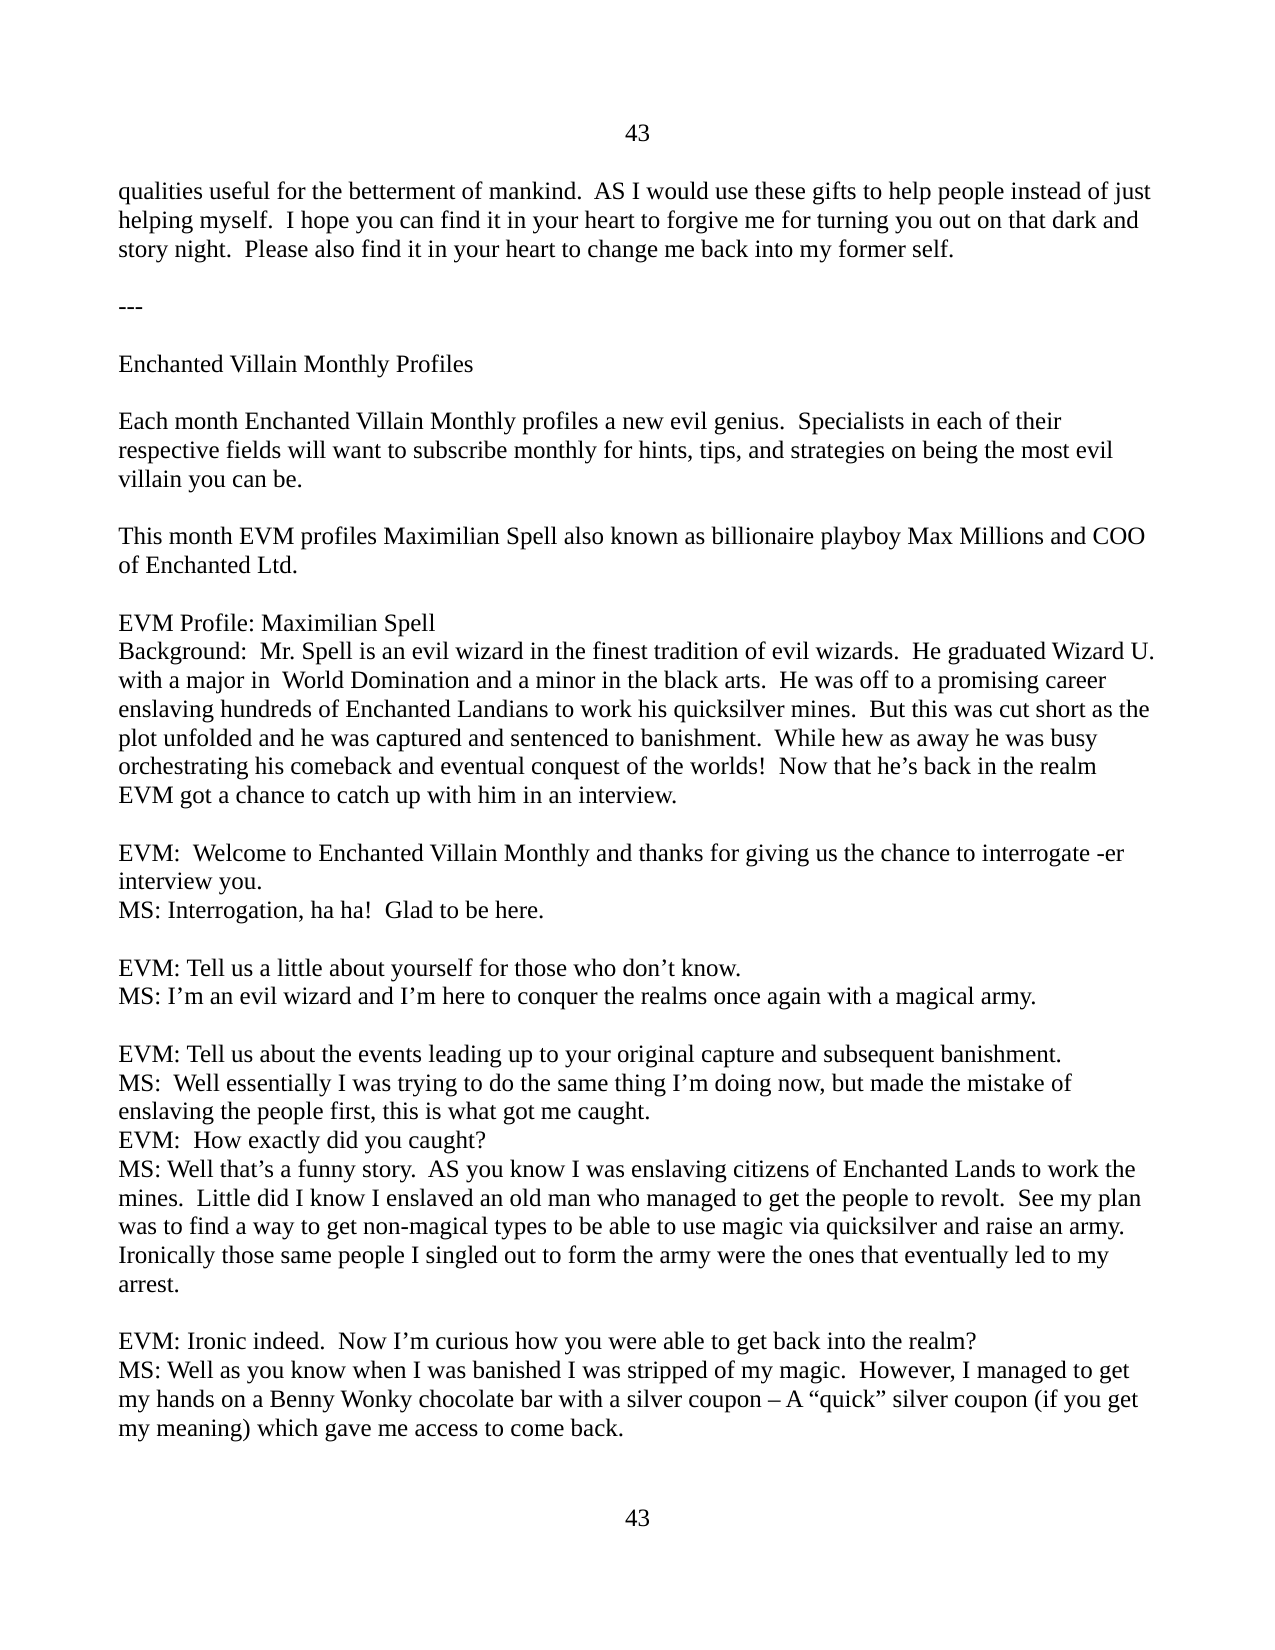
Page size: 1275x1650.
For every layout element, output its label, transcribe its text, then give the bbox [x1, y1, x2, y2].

text Enchanted Villain Monthly Profiles [118, 349, 1157, 378]
text MS: Well that’s a funny story. AS you know I was enslaving citizens of Enchanted Lands to work the mines. Little did I know I enslaved an old man who managed to get the people to revolt. See my plan was to find a way to get non-magical types to be able to use magic via quicksilver and raise an army. Ironically those same people I singled out to form the army were the ones that eventually led to my arrest. [118, 1154, 1157, 1298]
text MS: I’m an evil wizard and I’m here to conquer the realms once again with a magical army. [118, 981, 1157, 1010]
text EVM: Tell us a little about yourself for those who don’t know. [118, 953, 1157, 981]
text MS: Well essentially I was trying to do the same thing I’m doing now, but made the mistake of enslaving the people first, this is what got me caught. [118, 1068, 1157, 1125]
text EVM: Welcome to Enchanted Villain Monthly and thanks for giving us the chance to interrogate -er interview you. [118, 838, 1157, 895]
text EVM Profile: Maximilian Spell [118, 608, 1157, 636]
text EVM: Tell us about the events leading up to your original capture and subsequent banishment. [118, 1039, 1157, 1068]
text Background: Mr. Spell is an evil wizard in the finest tradition of evil wizards. He graduated Wizard U. with a major in World Domination and a minor in the black arts. He was off to a promising career enslaving hundreds of Enchanted Landians to work his quicksilver mines. But this was cut short as the plot unfolded and he was captured and sentenced to banishment. While hew as away he was busy orchestrating his comeback and eventual conquest of the worlds! Now that he’s back in the realm EVM got a chance to catch up with him in an interview. [118, 636, 1157, 809]
text --- [118, 291, 1157, 320]
text This month EVM profiles Maximilian Spell also known as billionaire playboy Max Millions and COO of Enchanted Ltd. [118, 521, 1157, 579]
text Each month Enchanted Villain Monthly profiles a new evil genius. Specialists in each of their respective fields will want to subscribe monthly for hints, tips, and strategies on being the most evil villain you can be. [118, 406, 1157, 493]
text MS: Well as you know when I was banished I was stripped of my magic. However, I managed to get my hands on a Benny Wonky chocolate bar with a silver coupon – A “quick” silver coupon (if you get my meaning) which gave me access to come back. [118, 1355, 1157, 1441]
text qualities useful for the betterment of mankind. AS I would use these gifts to help people instead of just helping myself. I hope you can find it in your heart to forgive me for turning you out on that dark and story night. Please also find it in your heart to change me back into my former self. [118, 176, 1157, 263]
text EVM: How exactly did you caught? [118, 1125, 1157, 1154]
text EVM: Ironic indeed. Now I’m curious how you were able to get back into the realm? [118, 1326, 1157, 1355]
text MS: Interrogation, ha ha! Glad to be here. [118, 895, 1157, 924]
